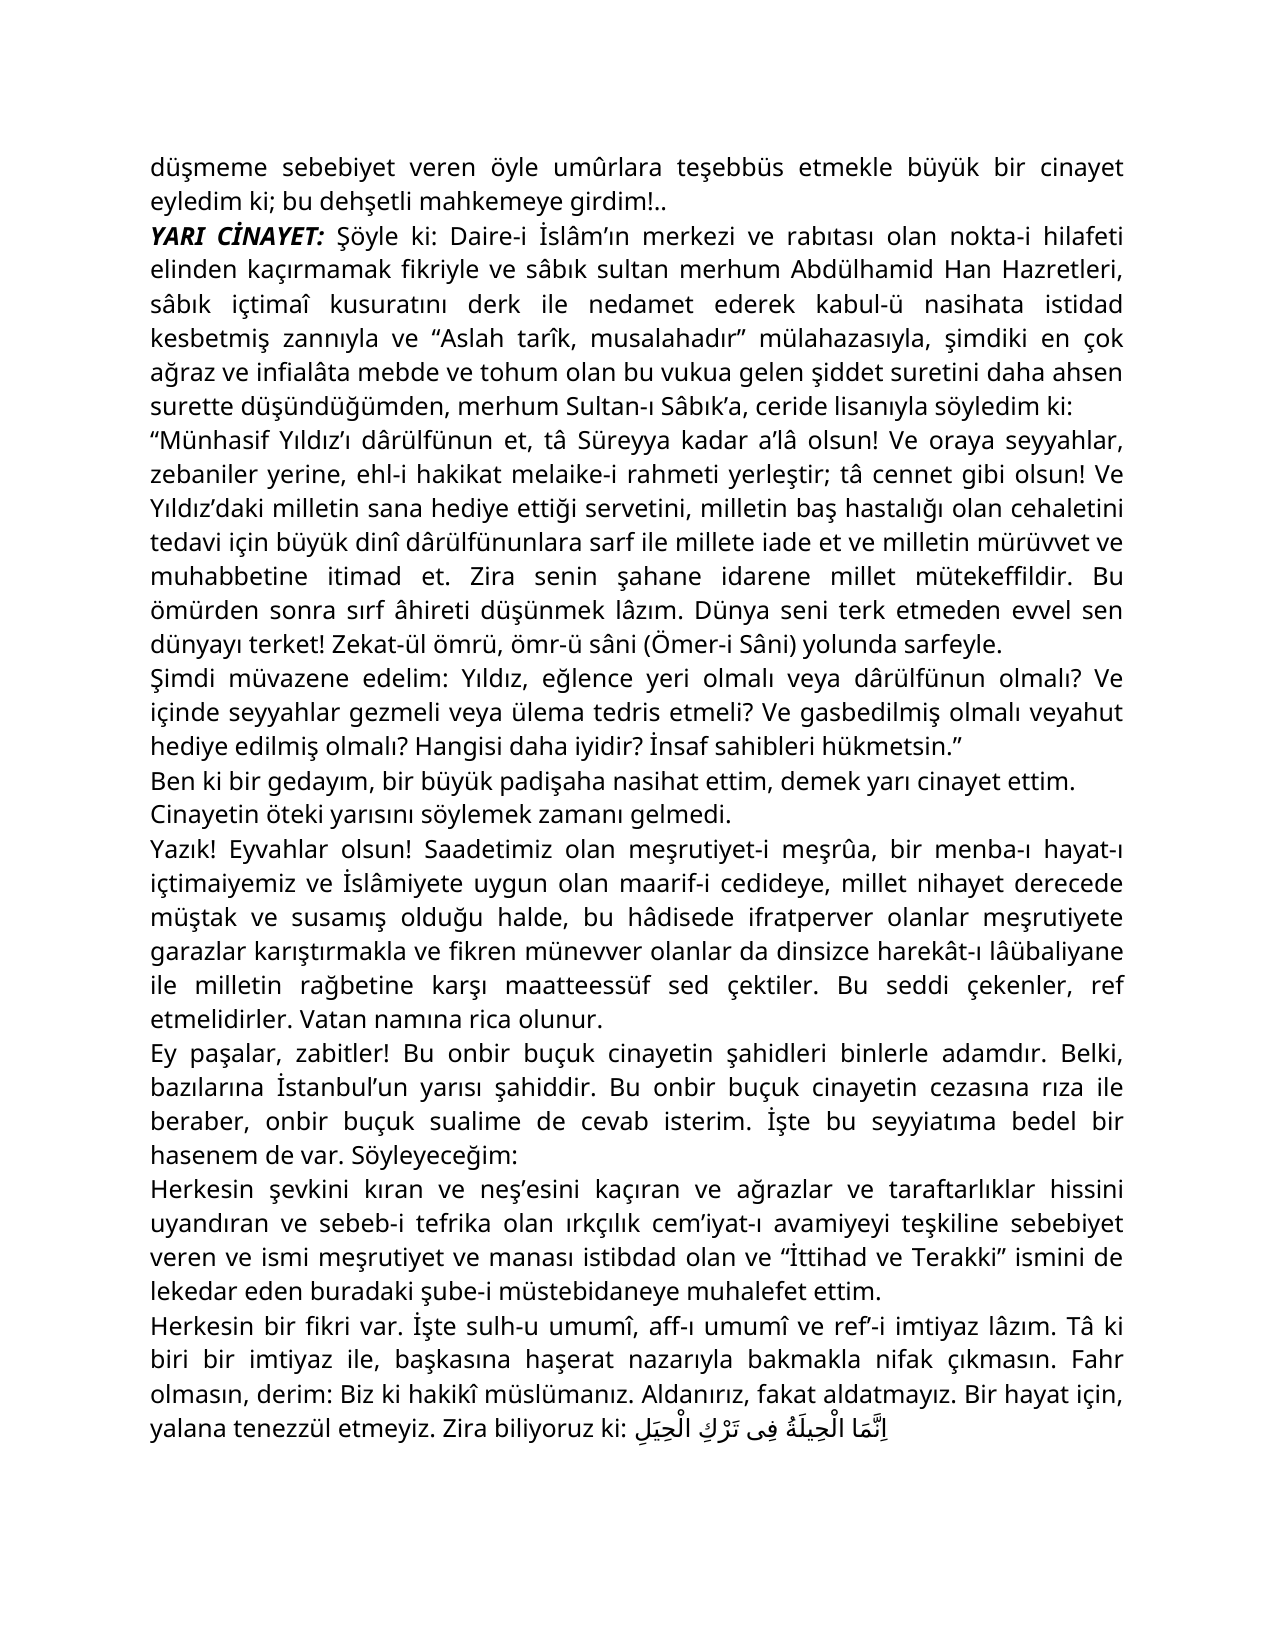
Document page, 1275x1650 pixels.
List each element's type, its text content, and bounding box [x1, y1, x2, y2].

text Şimdi müvazene edelim: Yıldız, eğlence yeri olmalı veya dârülfünun olmalı? Ve içinde seyyahlar gezmeli veya ülema tedris etmeli? Ve gasbedilmiş olmalı veyahut hediye edilmiş olmalı? Hangisi daha iyidir? İnsaf sahibleri hükmetsin.” [150, 661, 1125, 763]
text Yazık! Eyvahlar olsun! Saadetimiz olan meşrutiyet-i meşrûa, bir menba-ı hayat-ı içtimaiyemiz ve İslâmiyete uygun olan maarif-i cedideye, millet nihayet derecede müştak ve susamış olduğu halde, bu hâdisede ifratperver olanlar meşrutiyete garazlar karıştırmakla ve fikren münevver olanlar da dinsizce harekât-ı lâübaliyane ile milletin rağbetine karşı maatteessüf sed çektiler. Bu seddi çekenler, ref etmelidirler. Vatan namına rica olunur. [150, 831, 1125, 1036]
text düşmeme sebebiyet veren öyle umûrlara teşebbüs etmekle büyük bir cinayet eyledim ki; bu dehşetli mahkemeye girdim!.. [150, 150, 1125, 218]
text “Münhasif Yıldız’ı dârülfünun et, tâ Süreyya kadar a’lâ olsun! Ve oraya seyyahlar, zebaniler yerine, ehl-i hakikat melaike-i rahmeti yerleştir; tâ cennet gibi olsun! Ve Yıldız’daki milletin sana hediye ettiği servetini, milletin baş hastalığı olan cehaletini tedavi için büyük dinî dârülfünunlara sarf ile millete iade et ve milletin mürüvvet ve muhabbetine itimad et. Zira senin şahane idarene millet mütekeffildir. Bu ömürden sonra sırf âhireti düşünmek lâzım. Dünya seni terk etmeden evvel sen dünyayı terket! Zekat-ül ömrü, ömr-ü sâni (Ömer-i Sâni) yolunda sarfeyle. [150, 422, 1125, 661]
text Ey paşalar, zabitler! Bu onbir buçuk cinayetin şahidleri binlerle adamdır. Belki, bazılarına İstanbul’un yarısı şahiddir. Bu onbir buçuk cinayetin cezasına rıza ile beraber, onbir buçuk sualime de cevab isterim. İşte bu seyyiatıma bedel bir hasenem de var. Söyleyeceğim: [150, 1036, 1125, 1172]
text Cinayetin öteki yarısını söylemek zamanı gelmedi. [150, 797, 1125, 831]
text Herkesin bir fikri var. İşte sulh-u umumî, aff-ı umumî ve ref’-i imtiyaz lâzım. Tâ ki biri bir imtiyaz ile, başkasına haşerat nazarıyla bakmakla nifak çıkmasın. Fahr olmasın, derim: Biz ki hakikî müslümanız. Aldanırız, fakat aldatmayız. Bir hayat için, yalana tenezzül etmeyiz. Zira biliyoruz ki: اِنَّمَا الْحِيلَةُ فِى تَرْكِ الْحِيَلِ [150, 1308, 1125, 1444]
text YARI CİNAYET: Şöyle ki: Daire-i İslâm’ın merkezi ve rabıtası olan nokta-i hilafeti elinden kaçırmamak fikriyle ve sâbık sultan merhum Abdülhamid Han Hazretleri, sâbık içtimaî kusuratını derk ile nedamet ederek kabul-ü nasihata istidad kesbetmiş zannıyla ve “Aslah tarîk, musalahadır” mülahazasıyla, şimdiki en çok ağraz ve infialâta mebde ve tohum olan bu vukua gelen şiddet suretini daha ahsen surette düşündüğümden, merhum Sultan-ı Sâbık’a, ceride lisanıyla söyledim ki: [150, 218, 1125, 422]
text Herkesin şevkini kıran ve neş’esini kaçıran ve ağrazlar ve taraftarlıklar hissini uyandıran ve sebeb-i tefrika olan ırkçılık cem’iyat-ı avamiyeyi teşkiline sebebiyet veren ve ismi meşrutiyet ve manası istibdad olan ve “İttihad ve Terakki” ismini de lekedar eden buradaki şube-i müstebidaneye muhalefet ettim. [150, 1172, 1125, 1308]
text Ben ki bir gedayım, bir büyük padişaha nasihat ettim, demek yarı cinayet ettim. [150, 763, 1125, 797]
